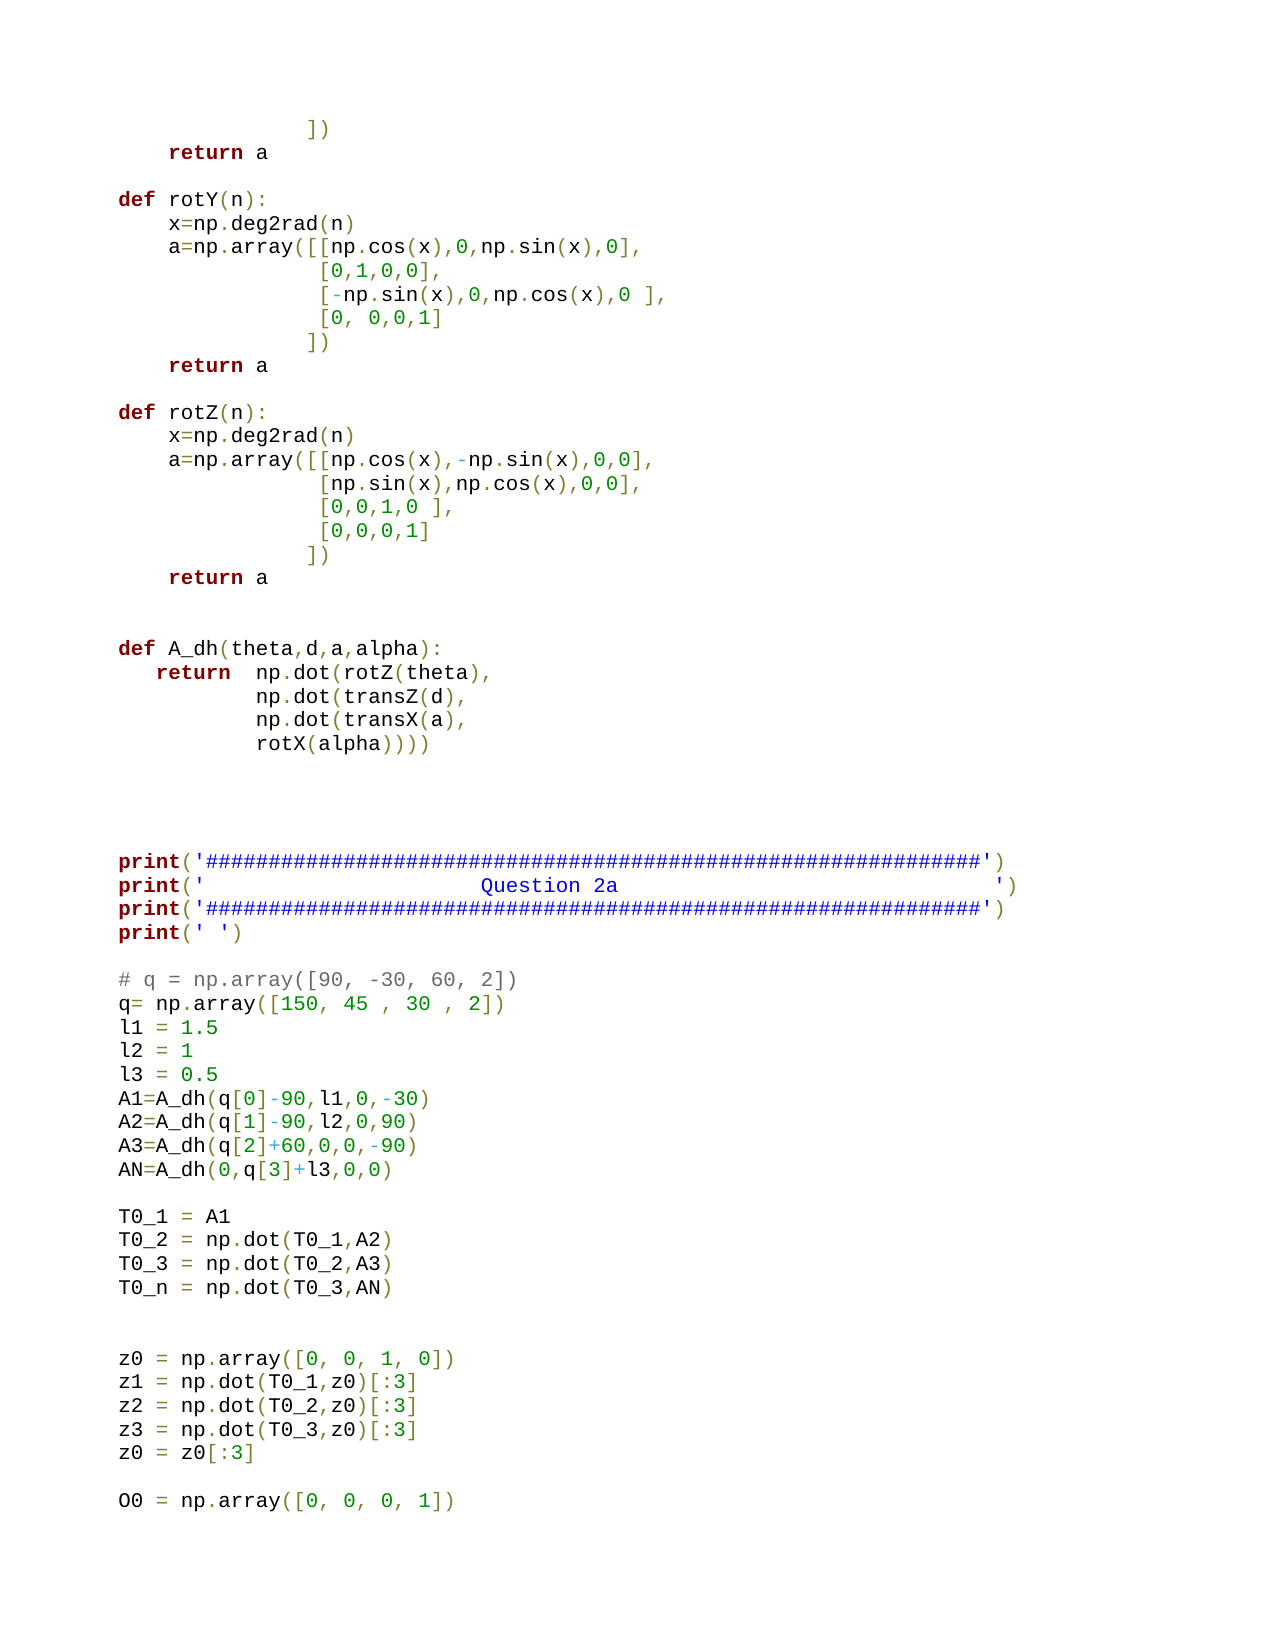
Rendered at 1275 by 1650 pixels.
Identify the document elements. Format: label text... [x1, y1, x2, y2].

text x=np.deg2rad(n) [118, 213, 1157, 236]
text np.dot(transZ(d), [118, 686, 1157, 709]
text O0 = np.array([0, 0, 0, 1]) [118, 1489, 1157, 1513]
text l1 = 1.5 [118, 1017, 1157, 1040]
text def rotY(n): [118, 189, 1157, 213]
text T0_n = np.dot(T0_3,AN) [118, 1277, 1157, 1300]
text l2 = 1 [118, 1040, 1157, 1064]
text ]) [118, 331, 1157, 354]
text return a [118, 142, 1157, 165]
text [0,0,0,1] [118, 520, 1157, 544]
text z3 = np.dot(T0_3,z0)[:3] [118, 1419, 1157, 1442]
text z1 = np.dot(T0_1,z0)[:3] [118, 1371, 1157, 1395]
text def rotZ(n): [118, 402, 1157, 426]
text A1=A_dh(q[0]-90,l1,0,-30) [118, 1088, 1157, 1111]
text print('##############################################################') [118, 898, 1157, 922]
text return a [118, 567, 1157, 591]
text [0,0,1,0 ], [118, 496, 1157, 520]
text [-np.sin(x),0,np.cos(x),0 ], [118, 284, 1157, 307]
text T0_1 = A1 [118, 1206, 1157, 1229]
text x=np.deg2rad(n) [118, 426, 1157, 449]
text T0_2 = np.dot(T0_1,A2) [118, 1229, 1157, 1253]
text ]) [118, 118, 1157, 142]
text a=np.array([[np.cos(x),0,np.sin(x),0], [118, 236, 1157, 260]
text A2=A_dh(q[1]-90,l2,0,90) [118, 1111, 1157, 1135]
text l3 = 0.5 [118, 1064, 1157, 1088]
text A3=A_dh(q[2]+60,0,0,-90) [118, 1135, 1157, 1158]
text z0 = z0[:3] [118, 1442, 1157, 1466]
text print(' Question 2a ') [118, 875, 1157, 898]
text print(' ') [118, 922, 1157, 946]
text np.dot(transX(a), [118, 709, 1157, 733]
text # q = np.array([90, -30, 60, 2]) [118, 969, 1157, 993]
text ]) [118, 544, 1157, 567]
text return a [118, 354, 1157, 378]
text AN=A_dh(0,q[3]+l3,0,0) [118, 1158, 1157, 1182]
text print('##############################################################') [118, 851, 1157, 875]
text q= np.array([150, 45 , 30 , 2]) [118, 993, 1157, 1017]
text rotX(alpha)))) [118, 733, 1157, 757]
text [np.sin(x),np.cos(x),0,0], [118, 473, 1157, 496]
text return np.dot(rotZ(theta), [118, 662, 1157, 686]
text def A_dh(theta,d,a,alpha): [118, 638, 1157, 662]
text z0 = np.array([0, 0, 1, 0]) [118, 1348, 1157, 1371]
text a=np.array([[np.cos(x),-np.sin(x),0,0], [118, 449, 1157, 473]
text [0, 0,0,1] [118, 307, 1157, 331]
text z2 = np.dot(T0_2,z0)[:3] [118, 1395, 1157, 1419]
text T0_3 = np.dot(T0_2,A3) [118, 1253, 1157, 1277]
text [0,1,0,0], [118, 260, 1157, 284]
